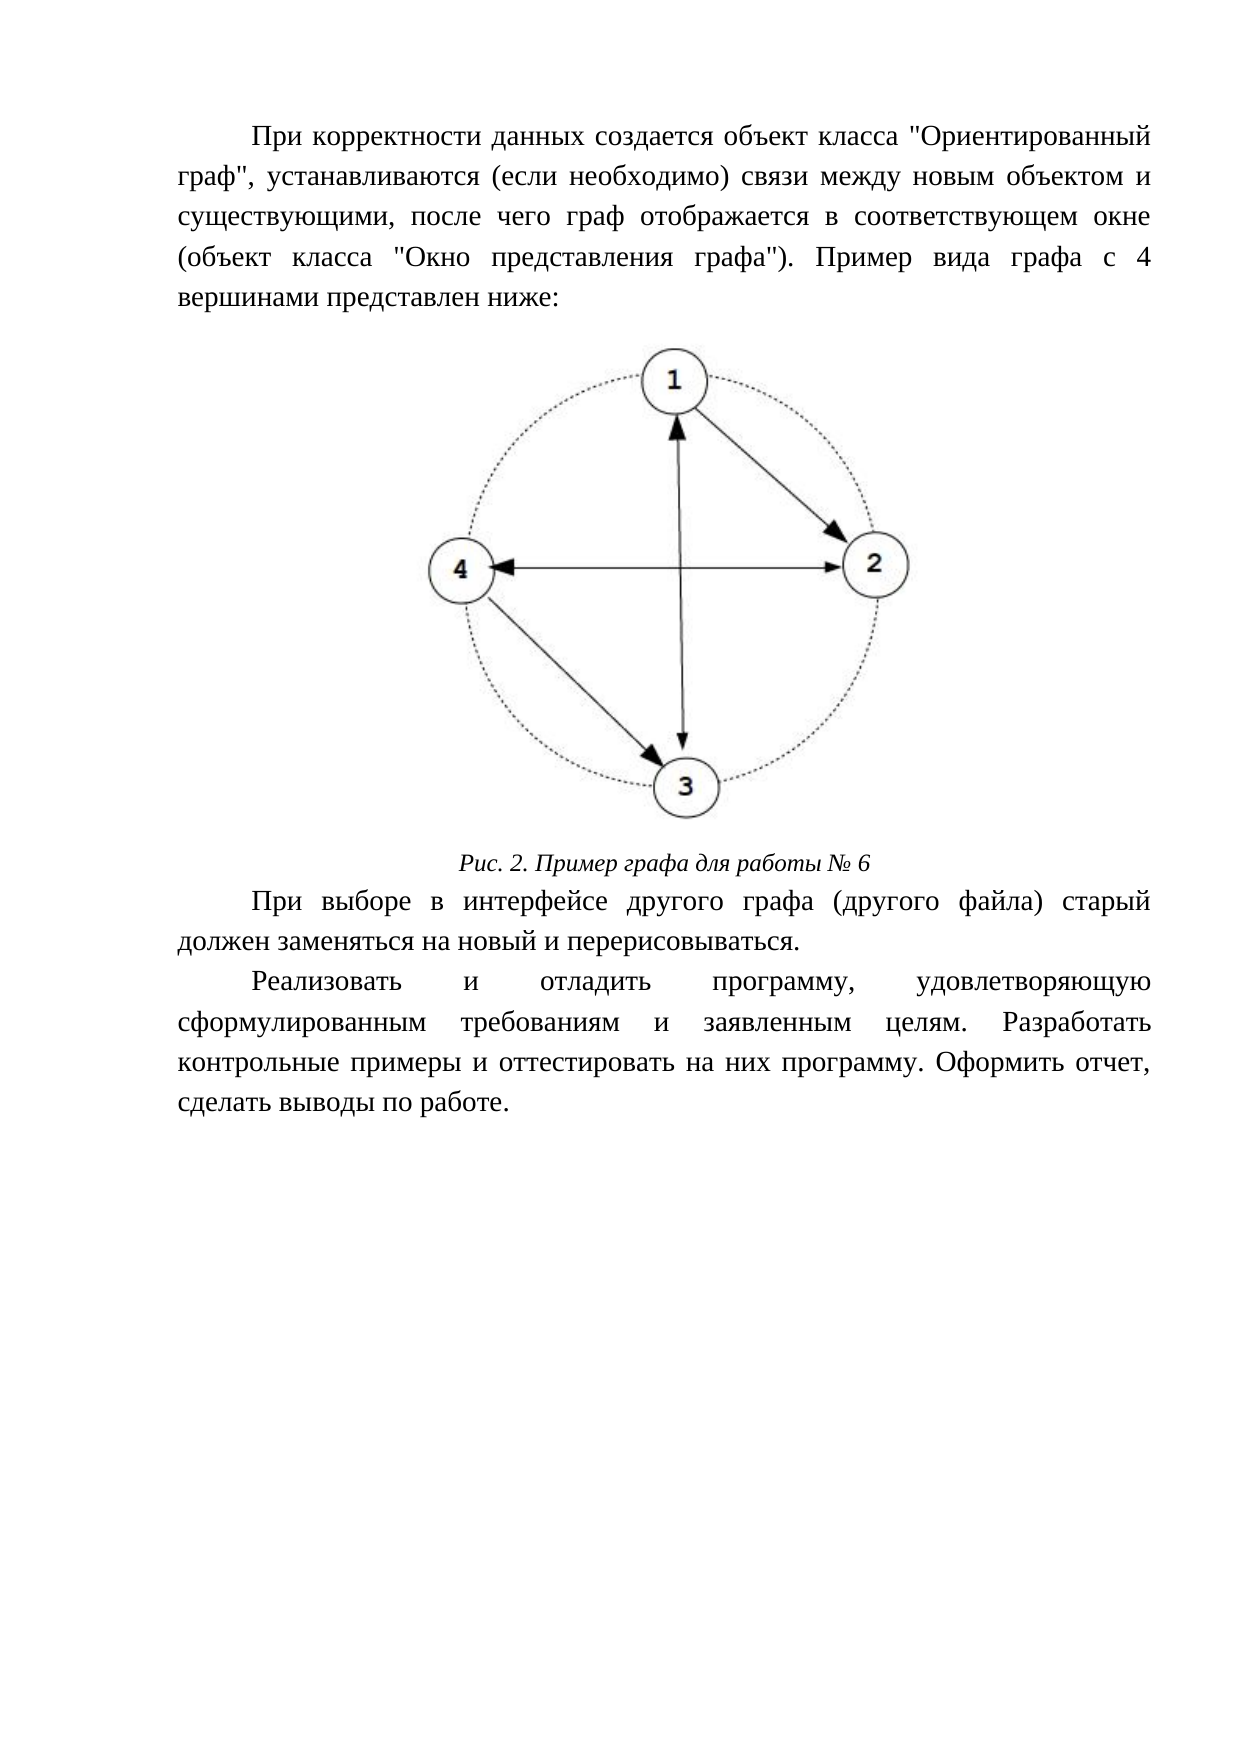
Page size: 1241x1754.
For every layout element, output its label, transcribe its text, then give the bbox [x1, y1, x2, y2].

text Реализовать и отладить программу, удовлетворяющую сформулированным требованиям и заявленным целям. Разработать контрольные примеры и оттестировать на них программу. Оформить отчет, сделать выводы по работе. [177, 963, 1152, 1118]
text Рис. 2. Пример графа для работы № 6 [177, 848, 1152, 877]
text При корректности данных создается объект класса "Ориентированный граф", устанавливаются (если необходимо) связи между новым объектом и существующими, после чего граф отображается в соответствующем окне (объект класса "Окно представления графа"). Пример вида графа с 4 вершинами представлен ниже: [177, 118, 1152, 312]
text При выборе в интерфейсе другого графа (другого файла) старый должен заменяться на новый и перерисовываться. [177, 883, 1152, 957]
picture [405, 319, 924, 838]
